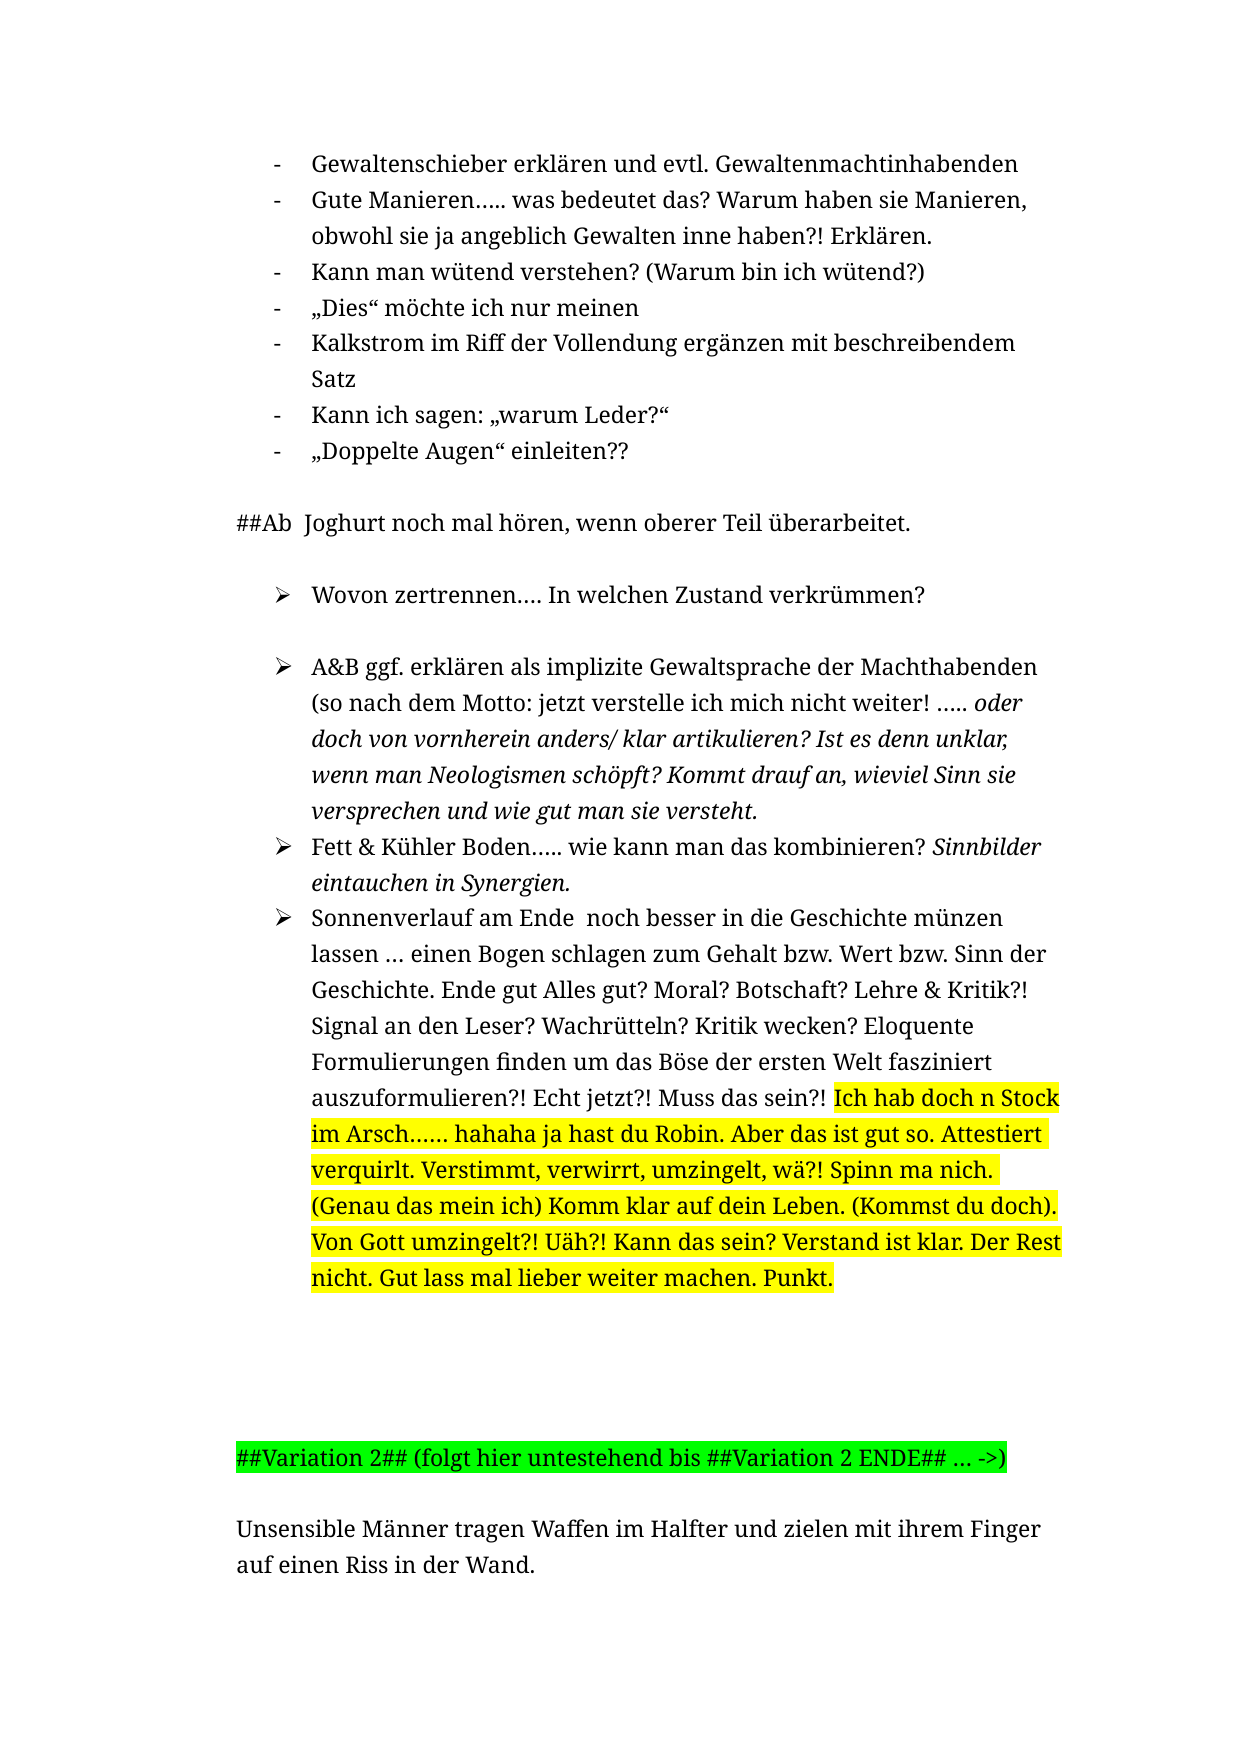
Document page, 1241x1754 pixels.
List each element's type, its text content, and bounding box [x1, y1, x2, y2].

text ##Variation 2## (folgt hier untestehend bis ##Variation 2 ENDE## … ->) [236, 1441, 1063, 1473]
text Unsensible Männer tragen Waffen im Halfter und zielen mit ihrem Finger auf einen Riss in der Wand. [236, 1513, 1063, 1581]
list Sonnenverlauf am Ende noch besser in die Geschichte münzen lassen … einen Bogen schlagen zum Gehalt bzw. Wert bzw. Sinn der Geschichte. Ende gut Alles gut? Moral? Botschaft? Lehre & Kritik?! Signal an den Leser? Wachrütteln? Kritik wecken? Eloquente Formulierungen finden um das Böse der ersten Welt fasziniert auszuformulieren?! Echt jetzt?! Muss das sein?! Ich hab doch n Stock im Arsch…… hahaha ja hast du Robin. Aber das ist gut so. Attestiert verquirlt. Verstimmt, verwirrt, umzingelt, wä?! Spinn ma nich. (Genau das mein ich) Komm klar auf dein Leben. (Kommst du doch). Von Gott umzingelt?! Uäh?! Kann das sein? Verstand ist klar. Der Rest nicht. Gut lass mal lieber weiter machen. Punkt. [274, 902, 1063, 1293]
list „Dies“ möchte ich nur meinen [274, 291, 1063, 323]
list A&B ggf. erklären als implizite Gewaltsprache der Machthabenden (so nach dem Motto: jetzt verstelle ich mich nicht weiter! ….. oder doch von vornherein anders/ klar artikulieren? Ist es denn unklar, wenn man Neologismen schöpft? Kommt drauf an, wieviel Sinn sie versprechen und wie gut man sie versteht. [274, 651, 1063, 826]
list „Doppelte Augen“ einleiten?? [274, 435, 1063, 466]
list Kann ich sagen: „warum Leder?“ [274, 399, 1063, 431]
list Kalkstrom im Riff der Vollendung ergänzen mit beschreibendem Satz [274, 327, 1063, 394]
list Kann man wütend verstehen? (Warum bin ich wütend?) [274, 256, 1063, 287]
list Wovon zertrennen…. In welchen Zustand verkrümmen? [274, 579, 1063, 610]
list Gewaltenschieber erklären und evtl. Gewaltenmachtinhabenden [274, 148, 1063, 179]
text ##Ab Joghurt noch mal hören, wenn oberer Teil überarbeitet. [236, 507, 1063, 538]
list Fett & Kühler Boden….. wie kann man das kombinieren? Sinnbilder eintauchen in Synergien. [274, 831, 1063, 898]
list Gute Manieren….. was bedeutet das? Warum haben sie Manieren, obwohl sie ja angeblich Gewalten inne haben?! Erklären. [274, 184, 1063, 251]
